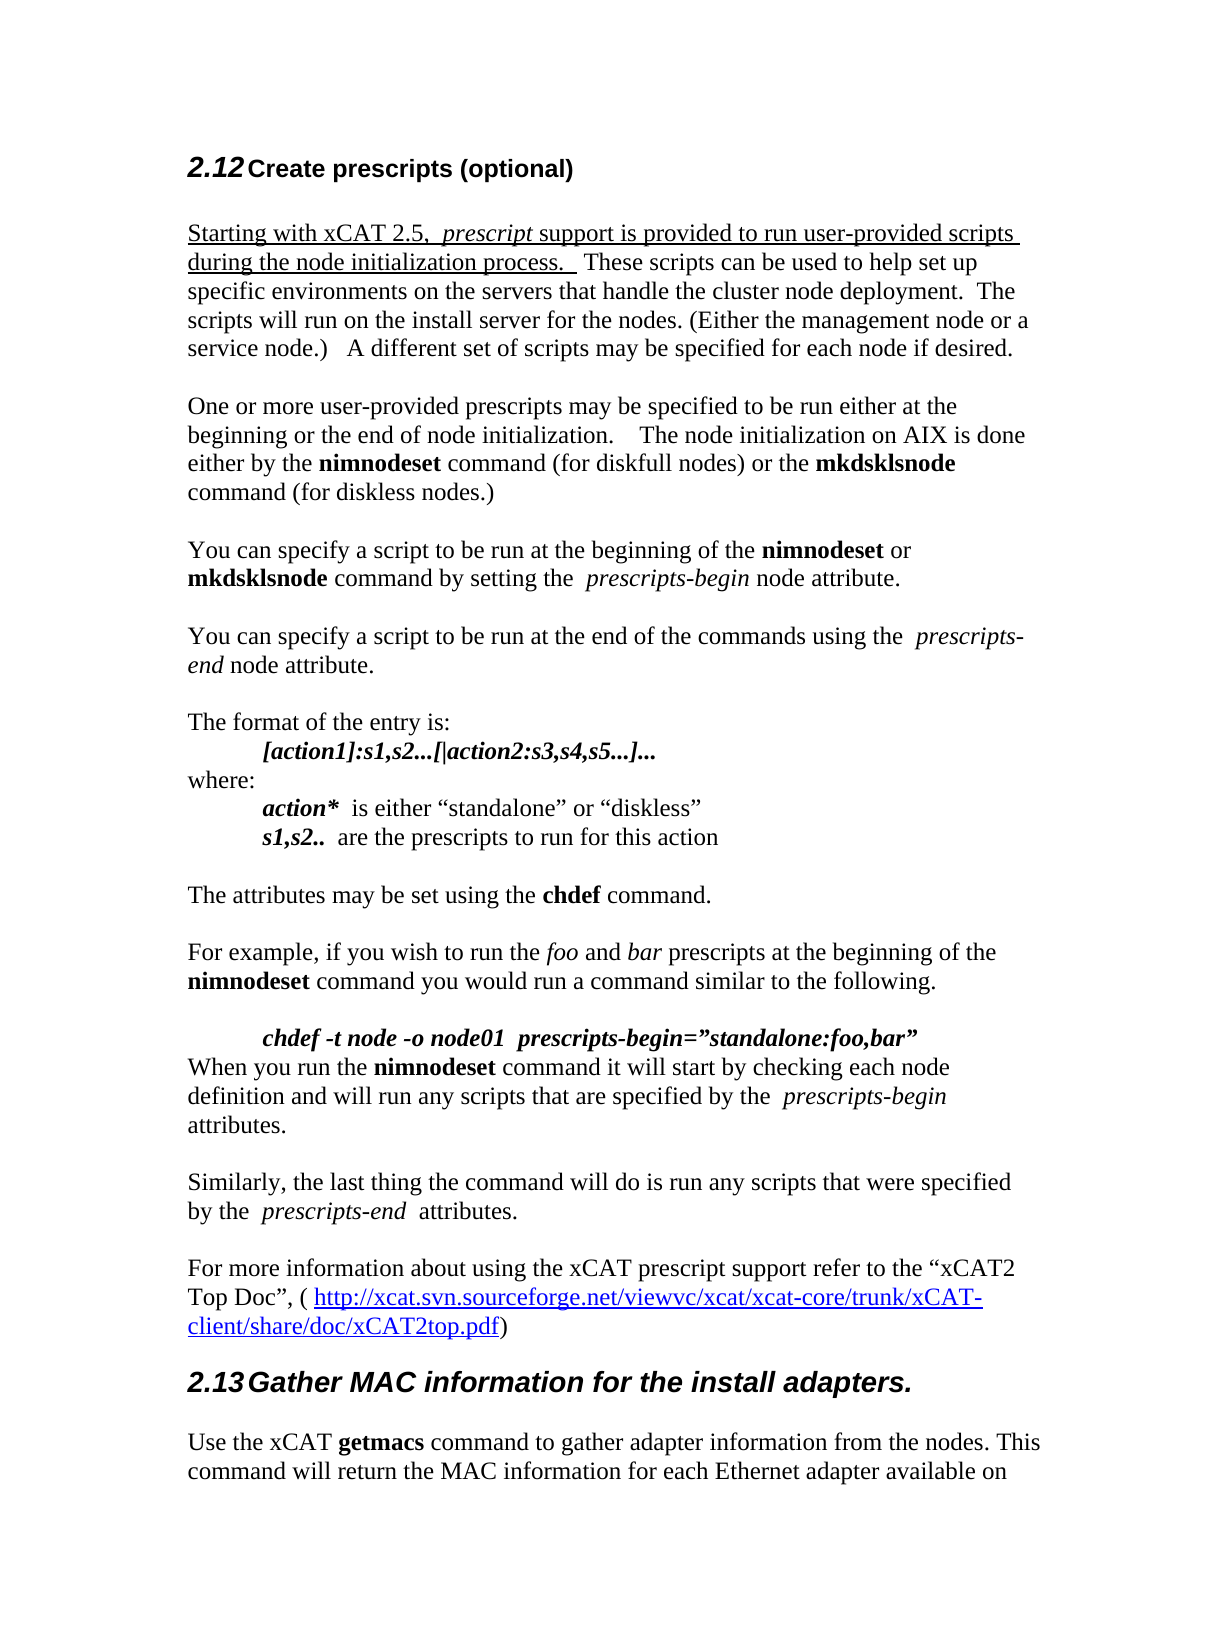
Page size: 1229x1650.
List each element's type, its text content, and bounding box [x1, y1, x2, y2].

text For example, if you wish to run the foo and bar prescripts at the beginning of the nimnodeset command you would run a command similar to the following. [187, 937, 1041, 995]
text [action1]:s1,s2...[|action2:s3,s4,s5...]... [187, 736, 1041, 765]
text One or more user-provided prescripts may be specified to be run either at the beginning or the end of node initialization. The node initialization on AIX is done either by the nimnodeset command (for diskfull nodes) or the mkdsklsnode command (for diskless nodes.) [187, 391, 1041, 506]
subtitle Gather MAC information for the install adapters. [187, 1365, 1041, 1398]
text Similarly, the last thing the command will do is run any scripts that were specified by the prescripts-end attributes. [187, 1167, 1041, 1225]
text The format of the entry is: [187, 707, 1041, 736]
text The attributes may be set using the chdef command. [187, 880, 1041, 908]
text When you run the nimnodeset command it will start by checking each node definition and will run any scripts that are specified by the prescripts-begin attributes. [187, 1052, 1041, 1138]
text s1,s2.. are the prescripts to run for this action [187, 822, 1041, 851]
subtitle Create prescripts (optional) [187, 150, 1041, 183]
text Use the xCAT getmacs command to gather adapter information from the nodes. This command will return the MAC information for each Ethernet adapter available on [187, 1427, 1041, 1485]
text Starting with xCAT 2.5, prescript support is provided to run user-provided scripts during the node initialization process. These scripts can be used to help set up specific environments on the servers that handle the cluster node deployment. The scripts will run on the install server for the nodes. (Either the management node or a service node.) A different set of scripts may be specified for each node if desired. [187, 190, 1041, 362]
text chdef -t node -o node01 prescripts-begin=”standalone:foo,bar” [187, 1023, 1041, 1052]
text For more information about using the xCAT prescript support refer to the “xCAT2 Top Doc”, ( http://xcat.svn.sourceforge.net/viewvc/xcat/xcat-core/trunk/xCAT-client/share/doc/xCAT2top.pdf) [187, 1253, 1041, 1340]
text You can specify a script to be run at the beginning of the nimnodeset or mkdsklsnode command by setting the prescripts-begin node attribute. [187, 535, 1041, 592]
text where: [187, 765, 1041, 793]
text action* is either “standalone” or “diskless” [187, 793, 1041, 822]
text You can specify a script to be run at the end of the commands using the prescripts-end node attribute. [187, 621, 1041, 678]
